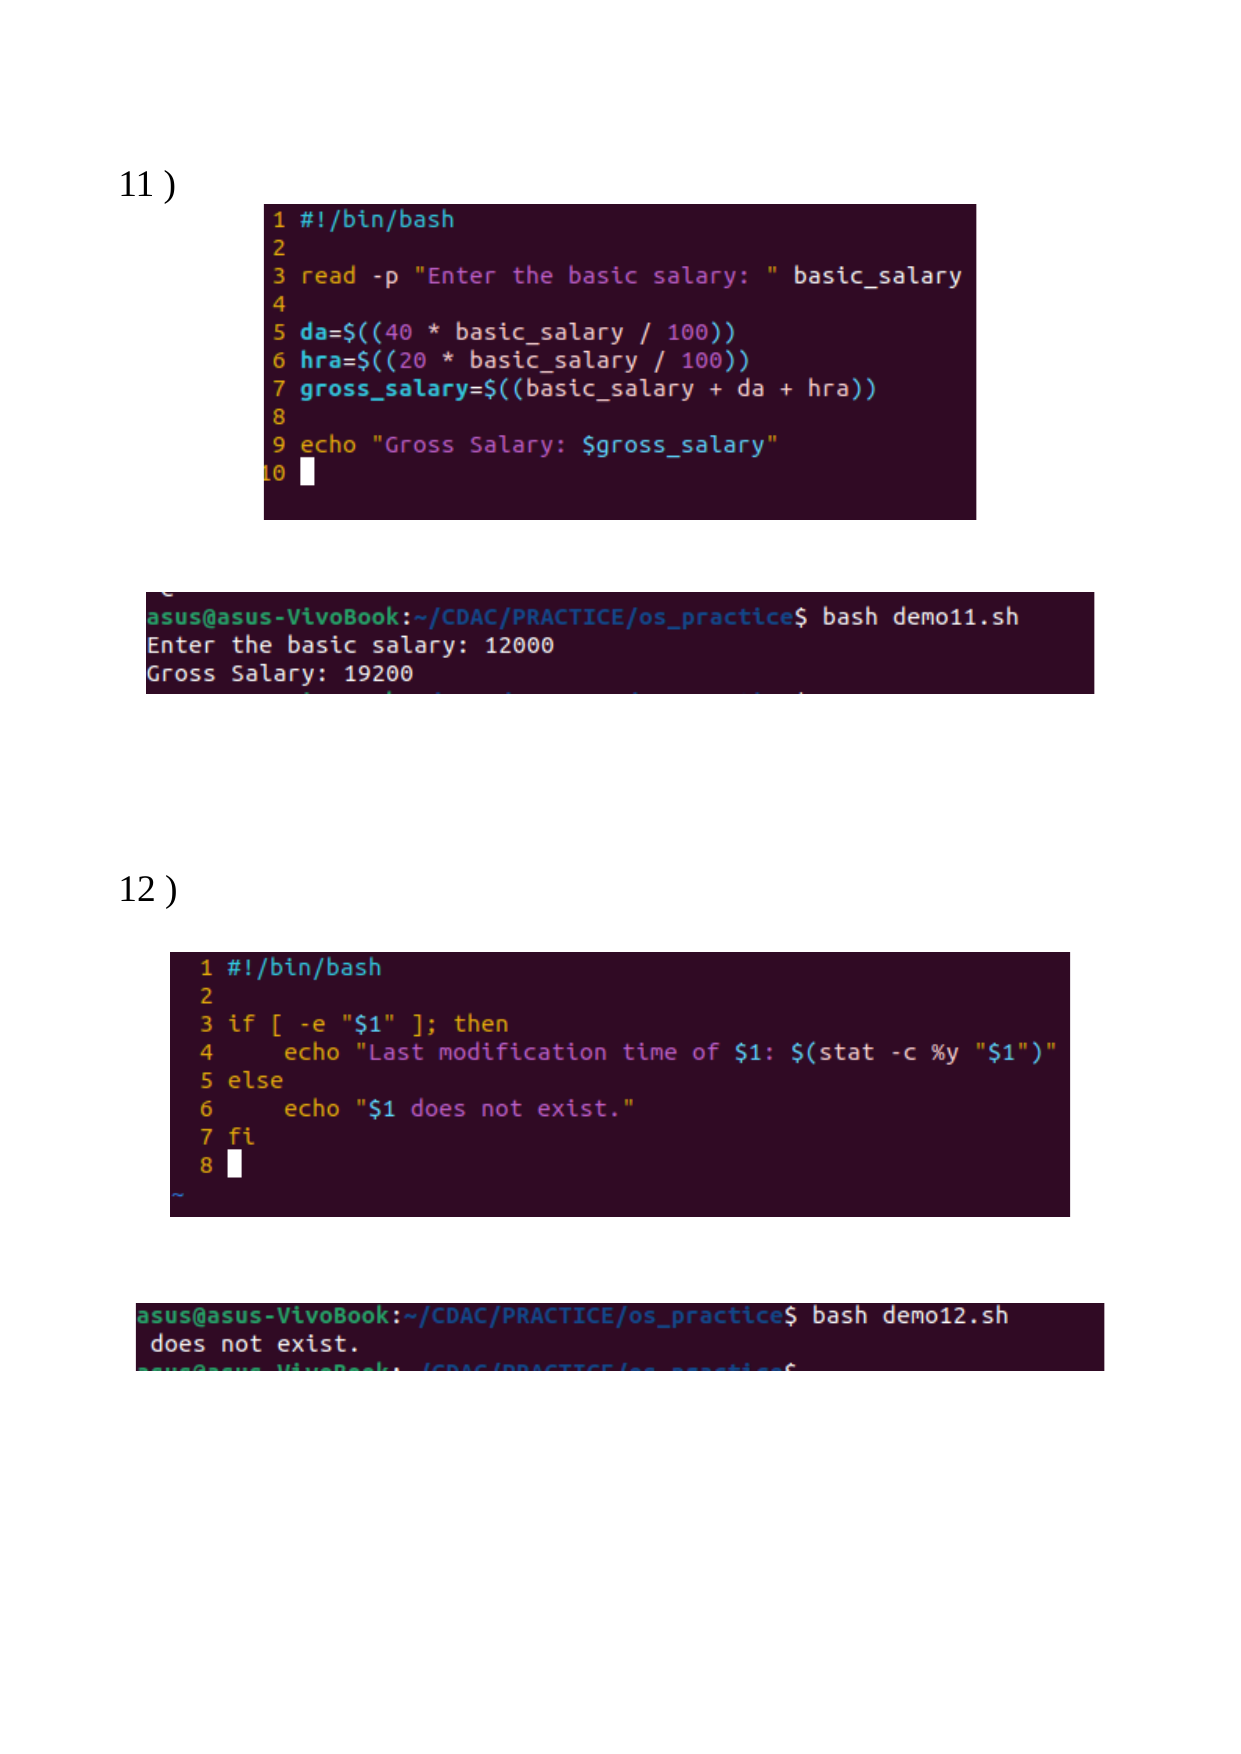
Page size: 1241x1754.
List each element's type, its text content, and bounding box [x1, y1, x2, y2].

picture [263, 204, 977, 520]
picture [135, 1303, 1105, 1371]
text 11 ) [118, 161, 1122, 204]
text 12 ) [118, 867, 1122, 910]
picture [146, 592, 1095, 694]
picture [170, 952, 1071, 1217]
